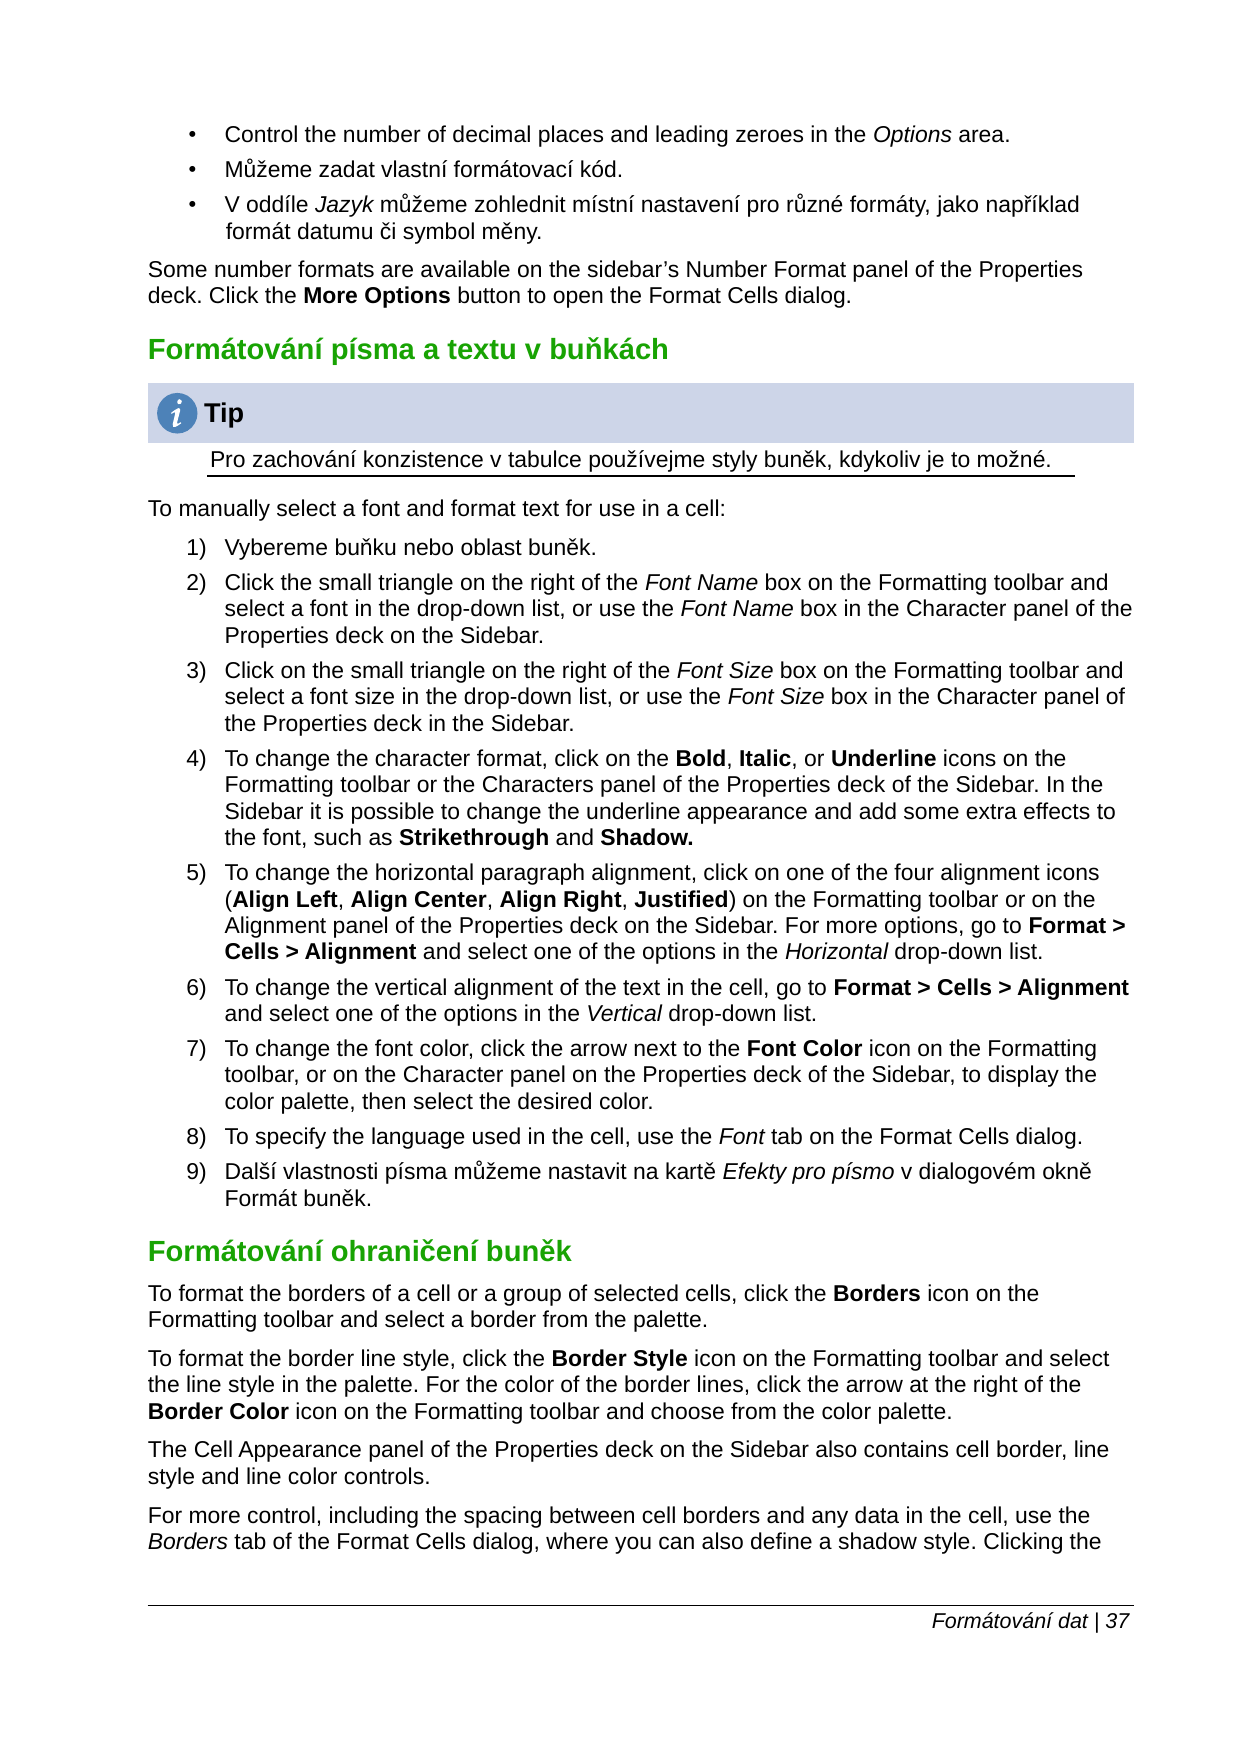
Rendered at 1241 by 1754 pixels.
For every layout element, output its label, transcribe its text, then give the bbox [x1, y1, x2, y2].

list To change the font color, click the arrow next to the Font Color icon on the Formatting toolbar, or on the Character panel on the Properties deck of the Sidebar, to display the color palette, then select the desired color. [207, 1035, 1134, 1114]
list To specify the language used in the cell, use the Font tab on the Format Cells dialog. [207, 1123, 1134, 1149]
text To format the border line style, click the Border Style icon on the Formatting toolbar and select the line style in the palette. For the color of the border lines, click the arrow at the right of the Border Color icon on the Formatting toolbar and choose from the color palette. [148, 1345, 1134, 1424]
text To manually select a font and format text for use in a cell: [148, 495, 1134, 521]
subtitle Formátování písma a textu v buňkách [148, 332, 1134, 366]
list Vybereme buňku nebo oblast buněk. [207, 534, 1134, 560]
list Control the number of decimal places and leading zeroes in the Options area. [185, 118, 1134, 147]
subtitle Tip [148, 383, 1134, 443]
text To format the borders of a cell or a group of selected cells, click the Borders icon on the Formatting toolbar and select a border from the palette. [148, 1280, 1134, 1332]
subtitle Formátování ohraničení buněk [148, 1234, 1134, 1268]
list Click on the small triangle on the right of the Font Size box on the Formatting toolbar and select a font size in the drop-down list, or use the Font Size box in the Character panel of the Properties deck in the Sidebar. [207, 657, 1134, 736]
list V oddíle Jazyk můžeme zohlednit místní nastavení pro různé formáty, jako například formát datumu či symbol měny. [185, 188, 1134, 247]
text For more control, including the spacing between cell borders and any data in the cell, use the Borders tab of the Format Cells dialog, where you can also define a shadow style. Clicking the [148, 1502, 1134, 1554]
text The Cell Appearance panel of the Properties deck on the Sidebar also contains cell border, line style and line color controls. [148, 1436, 1134, 1489]
list To change the character format, click on the Bold, Italic, or Underline icons on the Formatting toolbar or the Characters panel of the Properties deck of the Sidebar. In the Sidebar it is possible to change the underline appearance and add some extra effects to the font, such as Strikethrough and Shadow. [207, 745, 1134, 850]
text Pro zachování konzistence v tabulce používejme styly buněk, kdykoliv je to možné. [207, 443, 1075, 475]
list Další vlastnosti písma můžeme nastavit na kartě Efekty pro písmo v dialogovém okně Formát buněk. [207, 1158, 1134, 1211]
text Some number formats are available on the sidebar’s Number Format panel of the Properties deck. Click the More Options button to open the Format Cells dialog. [148, 256, 1134, 309]
list To change the vertical alignment of the text in the cell, go to Format > Cells > Alignment and select one of the options in the Vertical drop-down list. [207, 973, 1134, 1026]
list To change the horizontal paragraph alignment, click on one of the four alignment icons (Align Left, Align Center, Align Right, Justified) on the Formatting toolbar or on the Alignment panel of the Properties deck on the Sidebar. For more options, go to Format > Cells > Alignment and select one of the options in the Horizontal drop-down list. [207, 859, 1134, 964]
list Můžeme zadat vlastní formátovací kód. [185, 153, 1134, 183]
list Click the small triangle on the right of the Font Name box on the Formatting toolbar and select a font in the drop-down list, or use the Font Name box in the Character panel of the Properties deck on the Sidebar. [207, 569, 1134, 648]
